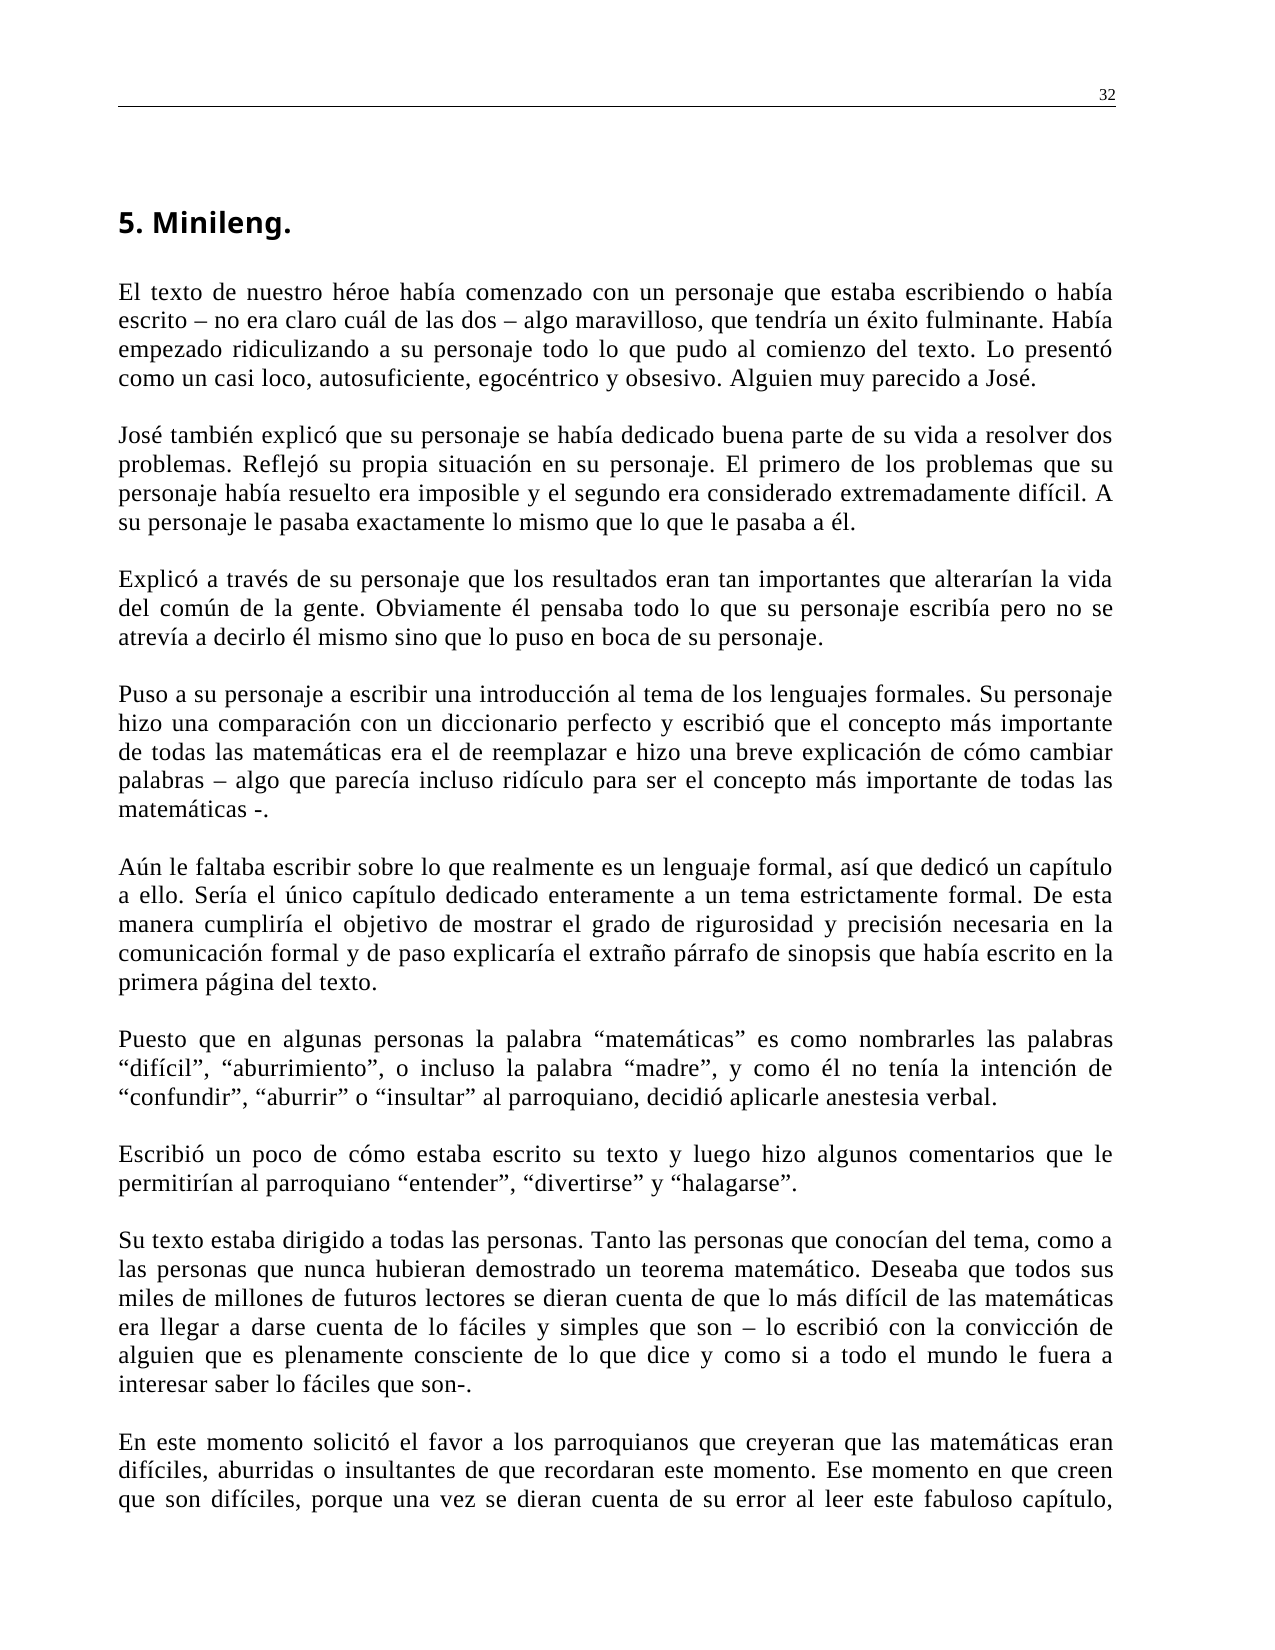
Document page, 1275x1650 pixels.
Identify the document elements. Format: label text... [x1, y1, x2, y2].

text Puso a su personaje a escribir una introducción al tema de los lenguajes formales. Su personaje hizo una comparación con un diccionario perfecto y escribió que el concepto más importante de todas las matemáticas era el de reemplazar e hizo una breve explicación de cómo cambiar palabras – algo que parecía incluso ridículo para ser el concepto más importante de todas las matemáticas -. [118, 679, 1116, 823]
subtitle 5. Minileng. [118, 202, 1116, 242]
text Puesto que en algunas personas la palabra “matemáticas” es como nombrarles las palabras “difícil”, “aburrimiento”, o incluso la palabra “madre”, y como él no tenía la intención de “confundir”, “aburrir” o “insultar” al parroquiano, decidió aplicarle anestesia verbal. [118, 1024, 1116, 1111]
text En este momento solicitó el favor a los parroquianos que creyeran que las matemáticas eran difíciles, aburridas o insultantes de que recordaran este momento. Ese momento en que creen que son difíciles, porque una vez se dieran cuenta de su error al leer este fabuloso capítulo, [118, 1427, 1116, 1513]
text Aún le faltaba escribir sobre lo que realmente es un lenguaje formal, así que dedicó un capítulo a ello. Sería el único capítulo dedicado enteramente a un tema estrictamente formal. De esta manera cumpliría el objetivo de mostrar el grado de rigurosidad y precisión necesaria en la comunicación formal y de paso explicaría el extraño párrafo de sinopsis que había escrito en la primera página del texto. [118, 852, 1116, 996]
text Su texto estaba dirigido a todas las personas. Tanto las personas que conocían del tema, como a las personas que nunca hubieran demostrado un teorema matemático. Deseaba que todos sus miles de millones de futuros lectores se dieran cuenta de que lo más difícil de las matemáticas era llegar a darse cuenta de lo fáciles y simples que son – lo escribió con la convicción de alguien que es plenamente consciente de lo que dice y como si a todo el mundo le fuera a interesar saber lo fáciles que son-. [118, 1226, 1116, 1398]
text José también explicó que su personaje se había dedicado buena parte de su vida a resolver dos problemas. Reflejó su propia situación en su personaje. El primero de los problemas que su personaje había resuelto era imposible y el segundo era considerado extremadamente difícil. A su personaje le pasaba exactamente lo mismo que lo que le pasaba a él. [118, 421, 1116, 536]
text Escribió un poco de cómo estaba escrito su texto y luego hizo algunos comentarios que le permitirían al parroquiano “entender”, “divertirse” y “halagarse”. [118, 1139, 1116, 1197]
text El texto de nuestro héroe había comenzado con un personaje que estaba escribiendo o había escrito – no era claro cuál de las dos – algo maravilloso, que tendría un éxito fulminante. Había empezado ridiculizando a su personaje todo lo que pudo al comienzo del texto. Lo presentó como un casi loco, autosuficiente, egocéntrico y obsesivo. Alguien muy parecido a José. [118, 277, 1116, 392]
text Explicó a través de su personaje que los resultados eran tan importantes que alterarían la vida del común de la gente. Obviamente él pensaba todo lo que su personaje escribía pero no se atrevía a decirlo él mismo sino que lo puso en boca de su personaje. [118, 564, 1116, 651]
